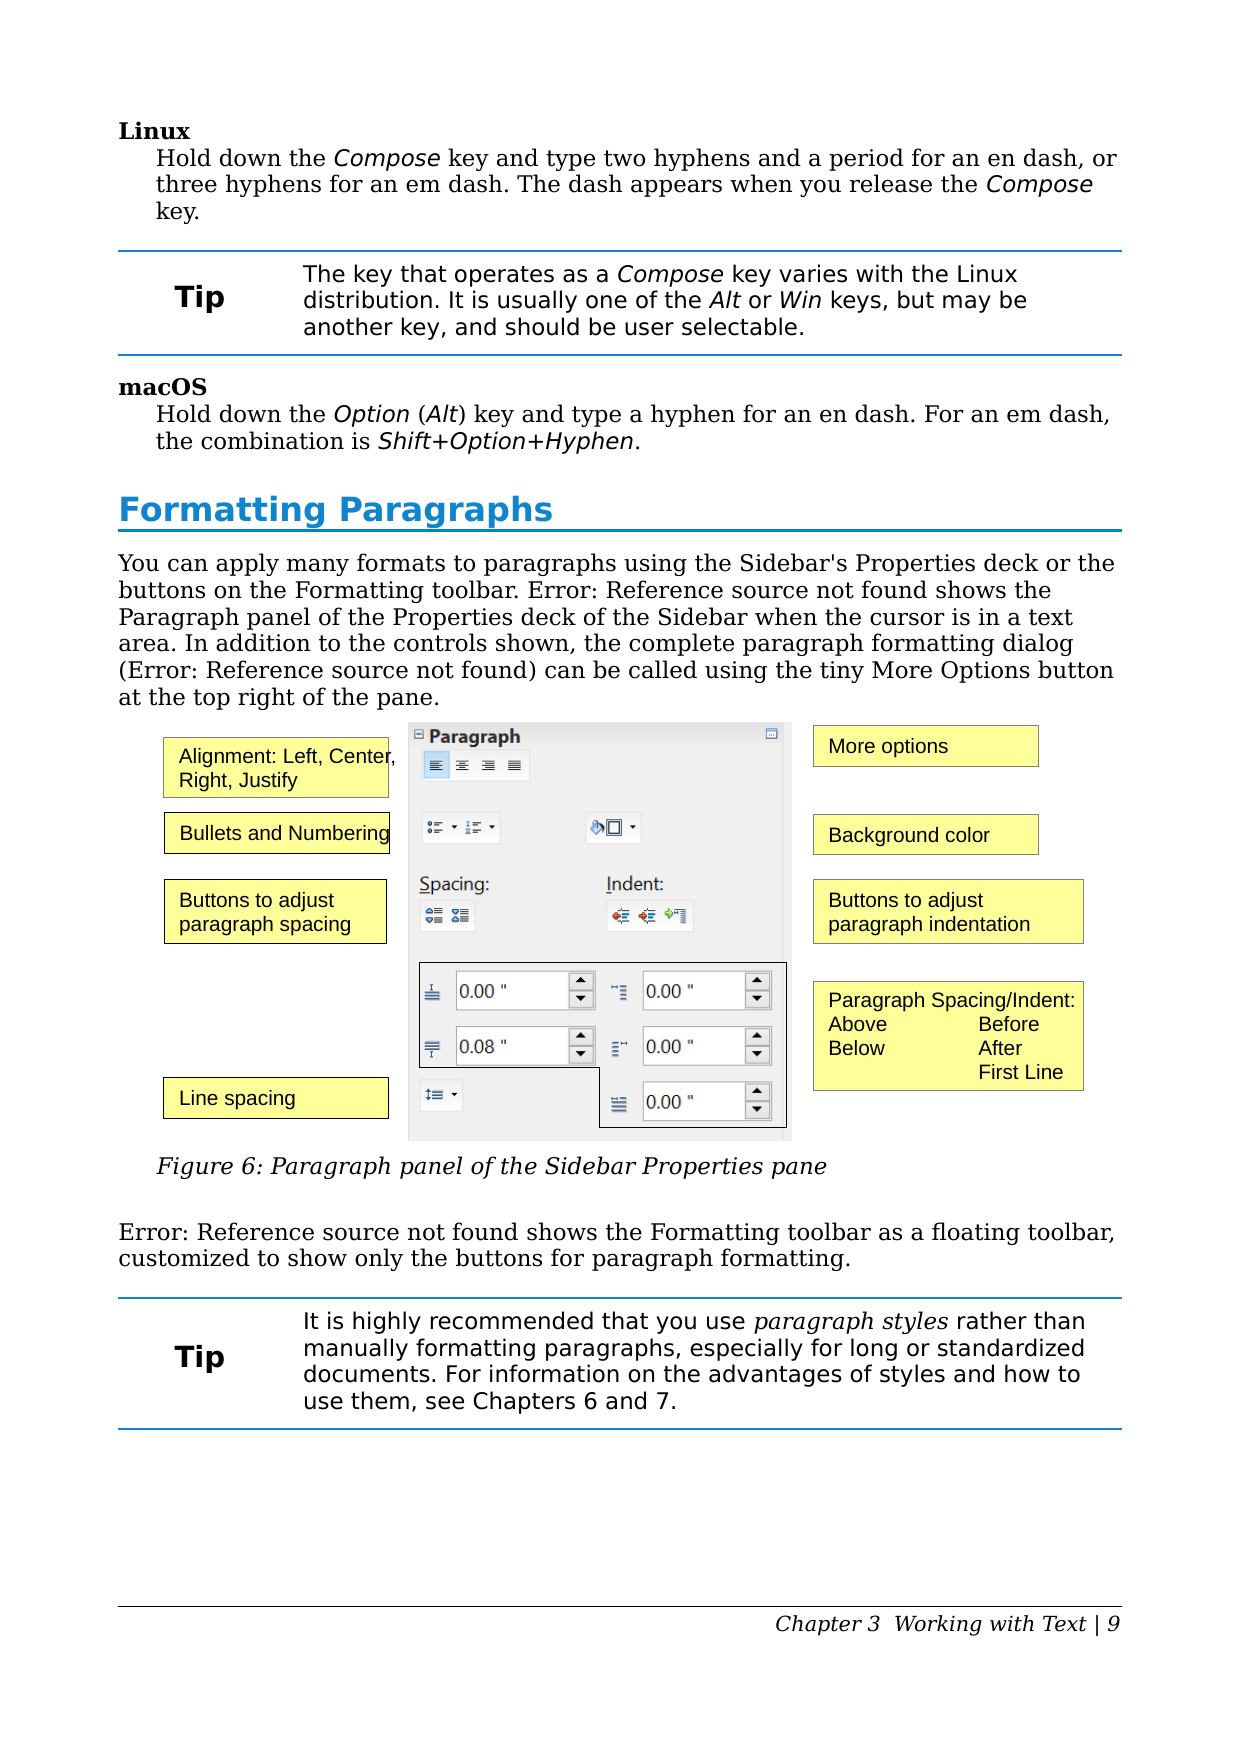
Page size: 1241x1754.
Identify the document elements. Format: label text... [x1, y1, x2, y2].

table_header Tip [118, 1299, 281, 1428]
picture [408, 722, 792, 1141]
table_header It is highly recommended that you use paragraph styles rather than manually formatting paragraphs, especially for long or standardized documents. For information on the advantages of styles and how to use them, see Chapters 6 and 7. [281, 1299, 1122, 1428]
text Linux [118, 118, 1122, 145]
text Hold down the Option (Alt) key and type a hyphen for an en dash. For an em dash, the combination is Shift+Option+Hyphen. [156, 401, 1122, 454]
text Figure 6: Paragraph panel of the Sidebar Properties pane [157, 1153, 1084, 1180]
table_header The key that operates as a Compose key varies with the Linux distribution. It is usually one of the Alt or Win keys, but may be another key, and should be user selectable. [281, 252, 1122, 354]
text Hold down the Compose key and type two hyphens and a period for an en dash, or three hyphens for an em dash. The dash appears when you release the Compose key. [156, 145, 1122, 225]
text You can apply many formats to paragraphs using the Sidebar's Properties deck or the buttons on the Formatting toolbar. Figure 51 shows the Paragraph panel of the Properties deck of the Sidebar when the cursor is in a text area. In addition to the controls shown, the complete paragraph formatting dialog (Figure 55) can be called using the tiny More Options button at the top right of the pane. [118, 550, 1122, 710]
text macOS [118, 374, 1122, 401]
subtitle Formatting Paragraphs [118, 491, 1122, 529]
text Figure 52 shows the Formatting toolbar as a floating toolbar, customized to show only the buttons for paragraph formatting. [118, 1219, 1122, 1272]
table_header Tip [118, 252, 281, 354]
